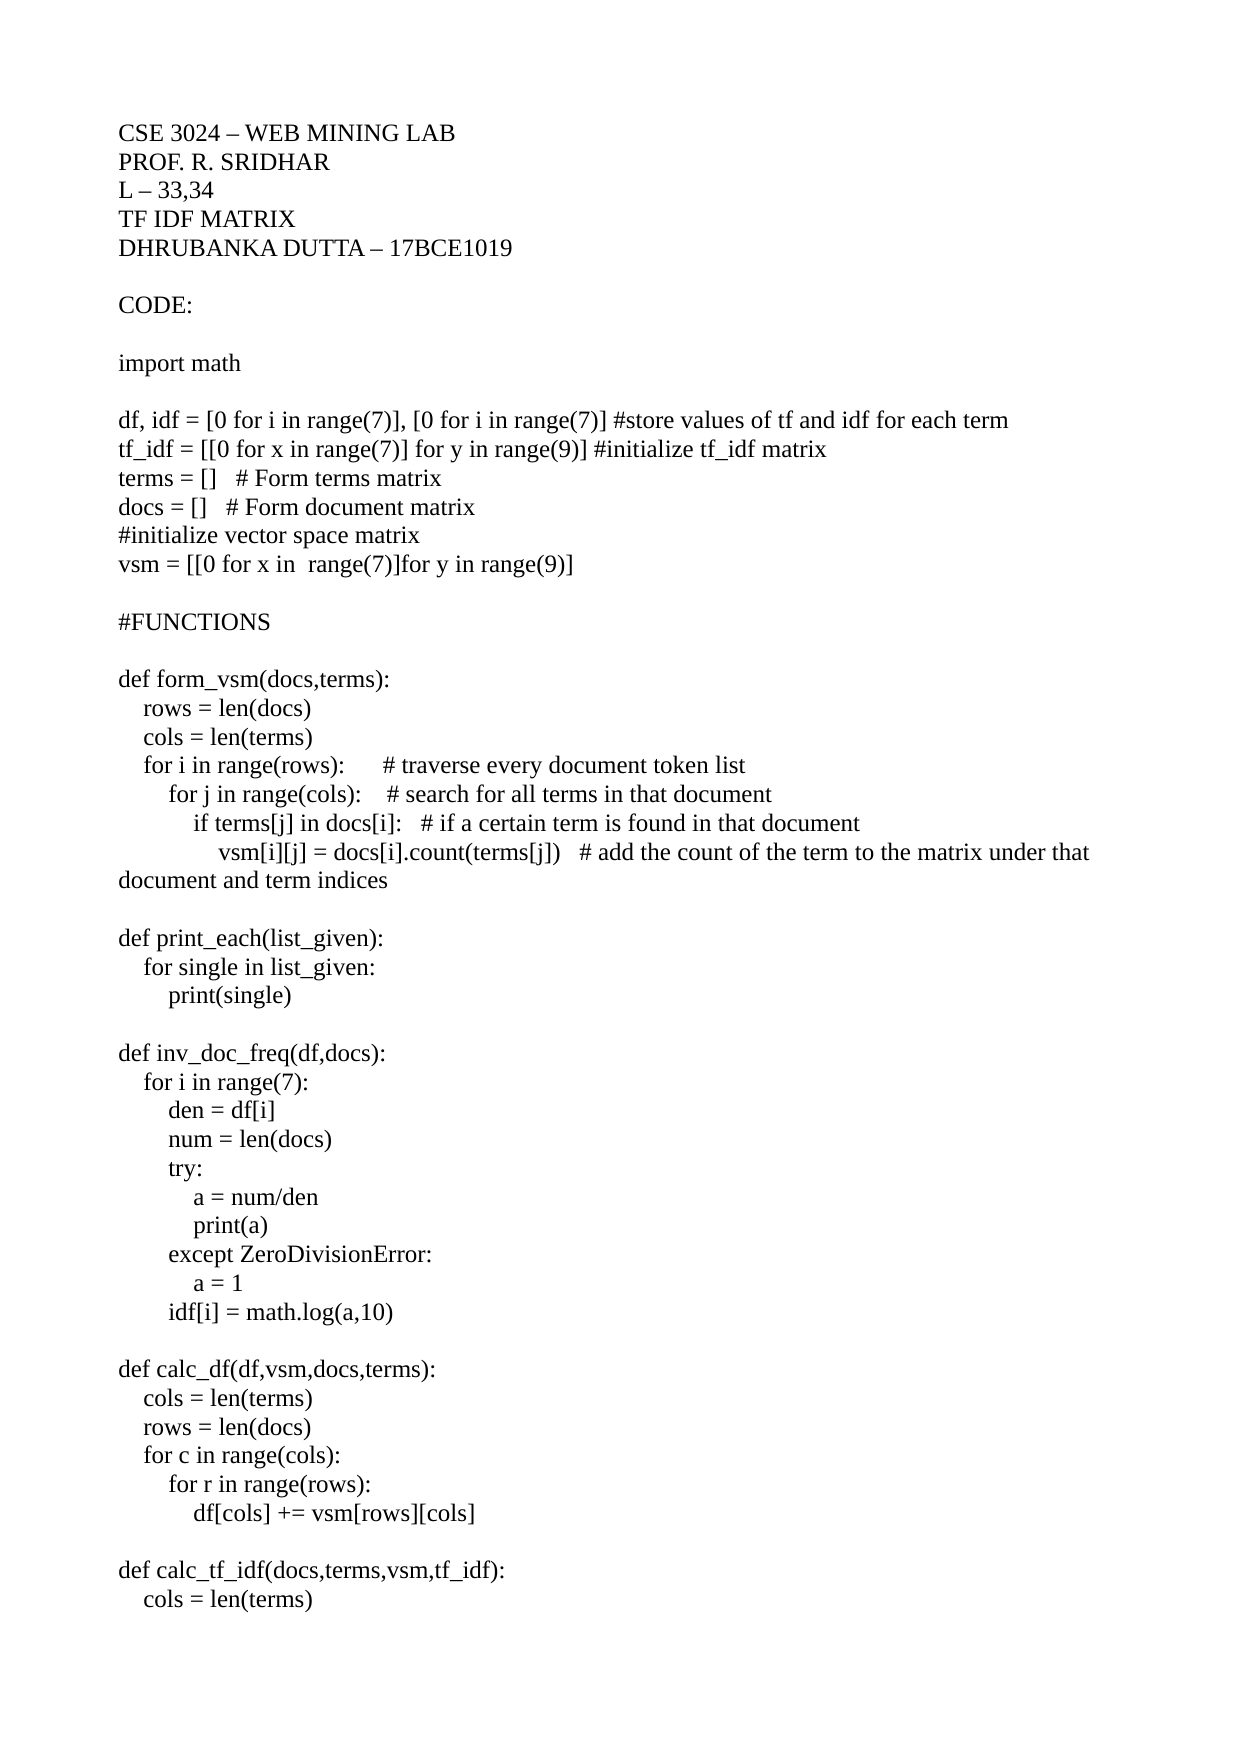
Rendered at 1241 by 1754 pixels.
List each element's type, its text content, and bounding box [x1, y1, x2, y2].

text #initialize vector space matrix [118, 521, 1122, 549]
text for j in range(cols): # search for all terms in that document [118, 779, 1122, 808]
text vsm[i][j] = docs[i].count(terms[j]) # add the count of the term to the matrix under that document and term indices [118, 837, 1122, 894]
text CODE: [118, 291, 1122, 319]
text for i in range(7): [118, 1067, 1122, 1096]
text for i in range(rows): # traverse every document token list [118, 751, 1122, 779]
text DHRUBANKA DUTTA – 17BCE1019 [118, 233, 1122, 262]
text terms = [] # Form terms matrix [118, 463, 1122, 492]
text cols = len(terms) [118, 1584, 1122, 1613]
text for c in range(cols): [118, 1441, 1122, 1469]
text num = len(docs) [118, 1124, 1122, 1153]
text df, idf = [0 for i in range(7)], [0 for i in range(7)] #store values of tf and idf for each term [118, 406, 1122, 434]
text rows = len(docs) [118, 1412, 1122, 1441]
text print(single) [118, 981, 1122, 1009]
text idf[i] = math.log(a,10) [118, 1297, 1122, 1326]
text def print_each(list_given): [118, 923, 1122, 952]
text vsm = [[0 for x in range(7)]for y in range(9)] [118, 549, 1122, 578]
text den = df[i] [118, 1096, 1122, 1124]
text tf_idf = [[0 for x in range(7)] for y in range(9)] #initialize tf_idf matrix [118, 434, 1122, 463]
text docs = [] # Form document matrix [118, 492, 1122, 521]
text except ZeroDivisionError: [118, 1239, 1122, 1268]
text #FUNCTIONS [118, 607, 1122, 636]
text CSE 3024 – WEB MINING LAB PROF. R. SRIDHAR [118, 118, 1122, 176]
text def calc_tf_idf(docs,terms,vsm,tf_idf): [118, 1556, 1122, 1584]
text for single in list_given: [118, 952, 1122, 981]
text def calc_df(df,vsm,docs,terms): [118, 1354, 1122, 1383]
text if terms[j] in docs[i]: # if a certain term is found in that document [118, 808, 1122, 837]
text print(a) [118, 1211, 1122, 1239]
text for r in range(rows): [118, 1469, 1122, 1498]
text a = num/den [118, 1182, 1122, 1211]
text TF IDF MATRIX [118, 204, 1122, 233]
text try: [118, 1153, 1122, 1182]
text def form_vsm(docs,terms): [118, 664, 1122, 693]
text def inv_doc_freq(df,docs): [118, 1038, 1122, 1067]
text import math [118, 348, 1122, 377]
text df[cols] += vsm[rows][cols] [118, 1498, 1122, 1527]
text cols = len(terms) [118, 1383, 1122, 1412]
text a = 1 [118, 1268, 1122, 1297]
text cols = len(terms) [118, 722, 1122, 751]
text L – 33,34 [118, 176, 1122, 204]
text rows = len(docs) [118, 693, 1122, 722]
